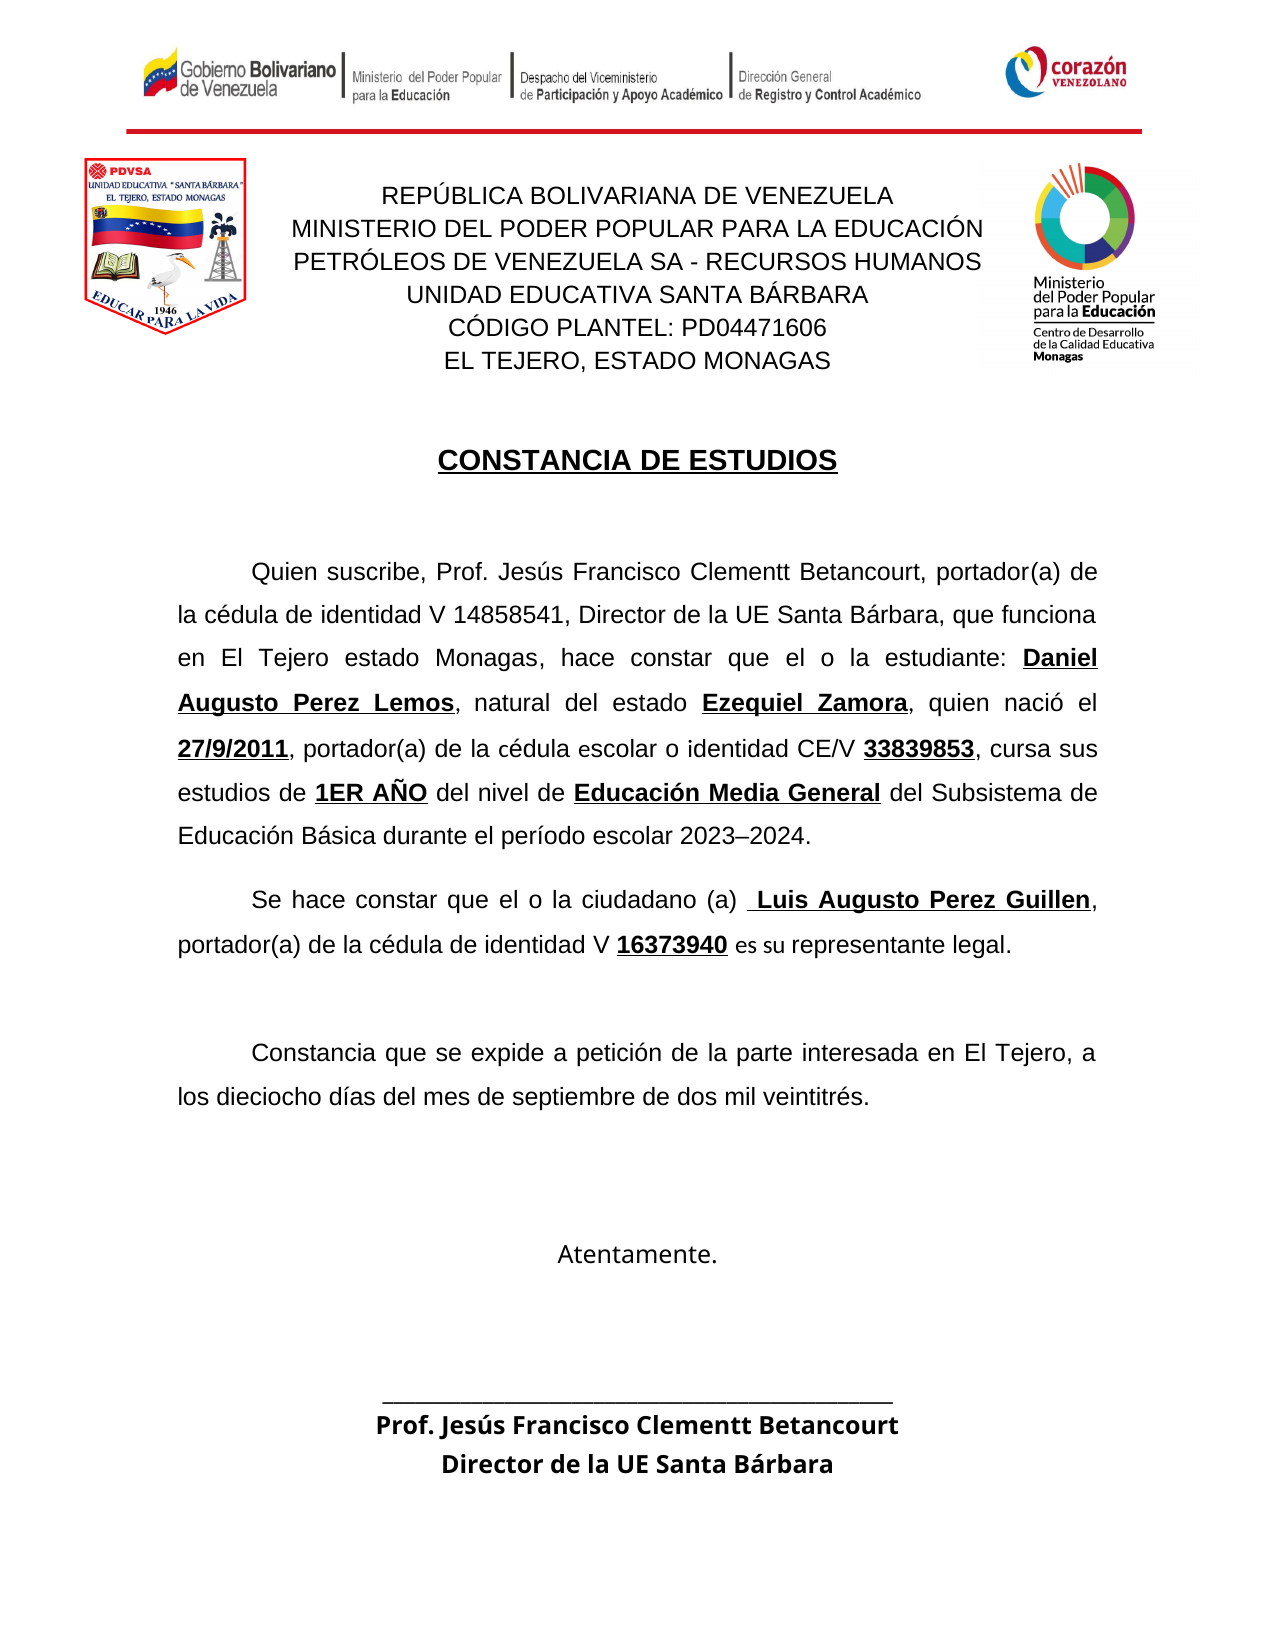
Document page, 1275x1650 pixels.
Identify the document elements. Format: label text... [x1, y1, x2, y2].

text EL TEJERO, ESTADO MONAGAS [177, 346, 978, 374]
subtitle CONSTANCIA DE ESTUDIOS [177, 443, 1098, 476]
text Se hace constar que el o la ciudadano (a) Luis Augusto Perez Guillen, portador(a) de la cédula de identidad V 16373940 es su representante legal. [177, 885, 1098, 959]
text Constancia que se expide a petición de la parte interesada en El Tejero, a los dieciocho días del mes de septiembre de dos mil veintitrés. [177, 1038, 1098, 1110]
picture [126, 11, 1142, 134]
text Quien suscribe, Prof. Jesús Francisco Clementt Betancourt, portador(a) de la cédula de identidad V 14858541, Director de la UE Santa Bárbara, que funciona en El Tejero estado Monagas, hace constar que el o la estudiante: Daniel Augusto Perez Lemos, natural del estado Ezequiel Zamora, quien nació el 27/9/2011, portador(a) de la cédula escolar o identidad CE/V 33839853, cursa sus estudios de 1ER AÑO del nivel de Educación Media General del Subsistema de Educación Básica durante el período escolar 2023–2024. [177, 557, 1098, 849]
picture [978, 153, 1200, 377]
subtitle MINISTERIO DEL PODER POPULAR PARA LA EDUCACIÓN [252, 214, 978, 242]
text UNIDAD EDUCATIVA SANTA BÁRBARA [252, 280, 978, 308]
text ______________________________________________ [177, 1373, 1098, 1407]
subtitle REPÚBLICA BOLIVARIANA DE VENEZUELA [252, 181, 978, 209]
text Prof. Jesús Francisco Clementt Betancourt [177, 1407, 1098, 1441]
text CÓDIGO PLANTEL: PD04471606 [177, 313, 978, 341]
picture [79, 158, 252, 335]
text Atentamente. [177, 1237, 1098, 1271]
text Director de la UE Santa Bárbara [177, 1447, 1098, 1481]
subtitle PETRÓLEOS DE VENEZUELA SA - RECURSOS HUMANOS [252, 247, 978, 275]
